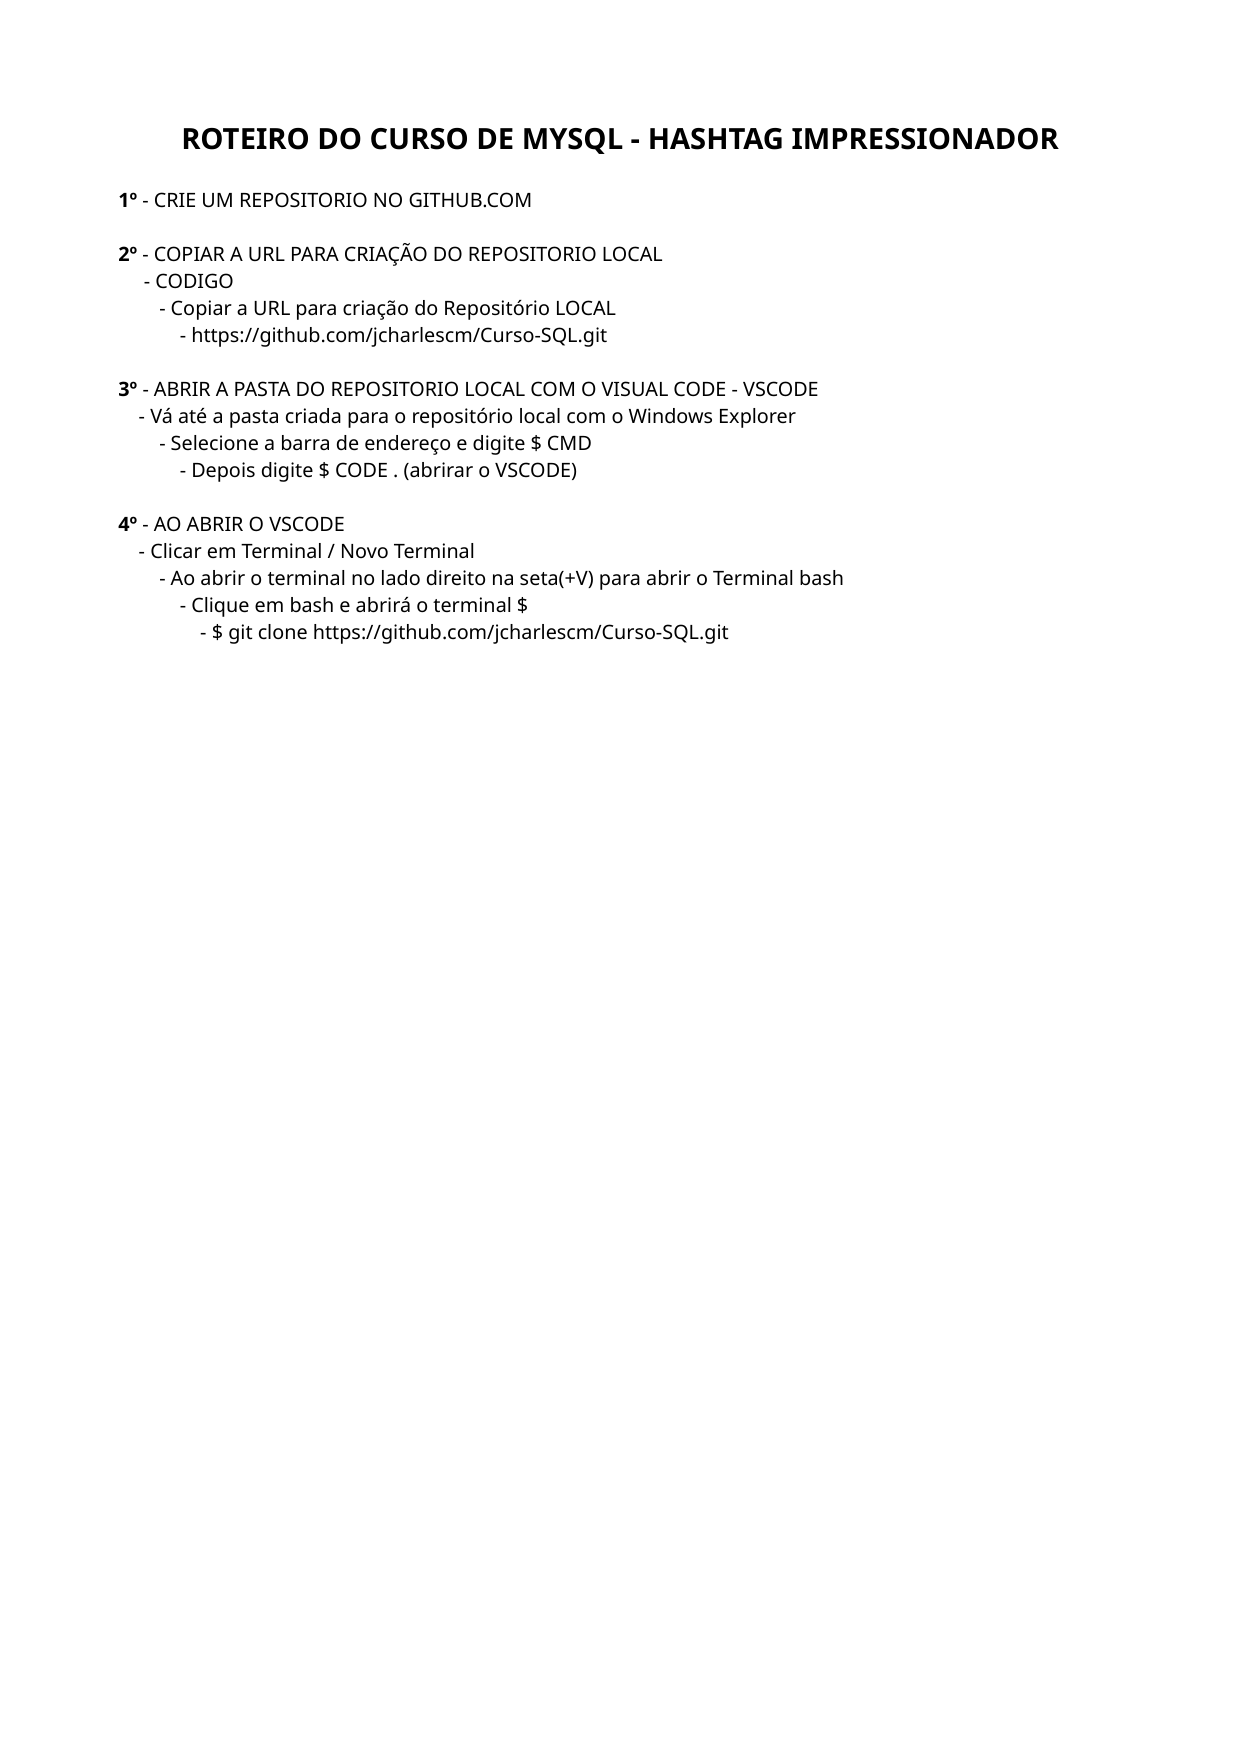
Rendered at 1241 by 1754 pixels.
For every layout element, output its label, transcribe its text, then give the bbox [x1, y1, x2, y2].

text - Clique em bash e abrirá o terminal $ [118, 591, 1122, 618]
text - Copiar a URL para criação do Repositório LOCAL [118, 294, 1122, 321]
text 3º - ABRIR A PASTA DO REPOSITORIO LOCAL COM O VISUAL CODE - VSCODE [118, 375, 1122, 402]
text 4º - AO ABRIR O VSCODE [118, 510, 1122, 537]
text - https://github.com/jcharlescm/Curso-SQL.git [118, 321, 1122, 348]
text - Vá até a pasta criada para o repositório local com o Windows Explorer [118, 402, 1122, 429]
text - Clicar em Terminal / Novo Terminal [118, 537, 1122, 564]
text 2º - COPIAR A URL PARA CRIAÇÃO DO REPOSITORIO LOCAL [118, 241, 1122, 267]
text - Ao abrir o terminal no lado direito na seta(+V) para abrir o Terminal bash [118, 564, 1122, 591]
text - CODIGO [118, 267, 1122, 294]
text - Selecione a barra de endereço e digite $ CMD [118, 429, 1122, 456]
text 1º - CRIE UM REPOSITORIO NO GITHUB.COM [118, 187, 1122, 213]
text - Depois digite $ CODE . (abrirar o VSCODE) [118, 456, 1122, 483]
text - $ git clone https://github.com/jcharlescm/Curso-SQL.git [118, 618, 1122, 645]
text ROTEIRO DO CURSO DE MYSQL - HASHTAG IMPRESSIONADOR [118, 118, 1122, 158]
